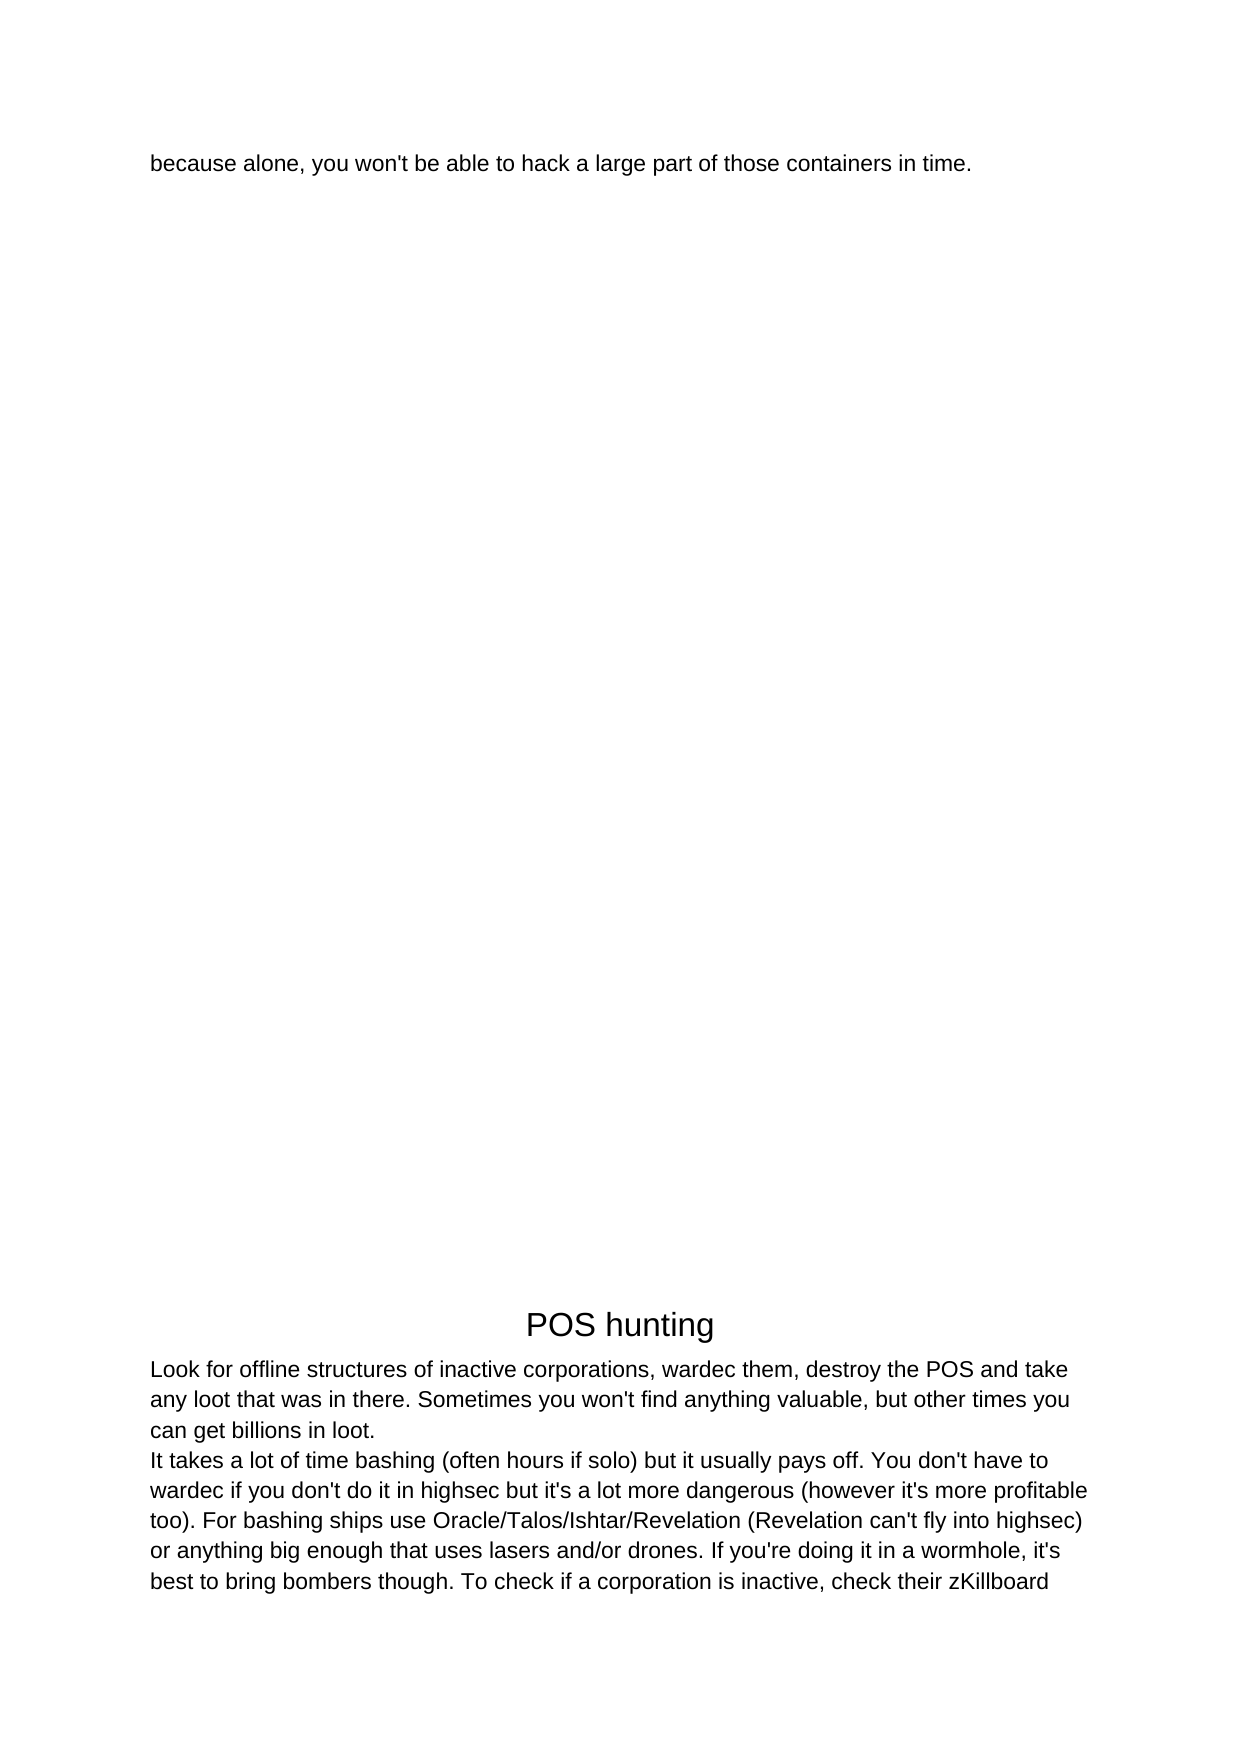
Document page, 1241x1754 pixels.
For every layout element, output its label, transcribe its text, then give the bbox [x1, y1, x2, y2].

subtitle POS hunting [150, 1305, 1090, 1344]
text It takes a lot of time bashing (often hours if solo) but it usually pays off. You don't have to wardec if you don't do it in highsec but it's a lot more dangerous (however it's more profitable too). For bashing ships use Oracle/Talos/Ishtar/Revelation (Revelation can't fly into highsec) or anything big enough that uses lasers and/or drones. If you're doing it in a wormhole, it's best to bring bombers though. To check if a corporation is inactive, check their zKillboard [150, 1447, 1090, 1594]
text Look for offline structures of inactive corporations, wardec them, destroy the POS and take any loot that was in there. Sometimes you won't find anything valuable, but other times you can get billions in loot. [150, 1356, 1090, 1443]
text because alone, you won't be able to hack a large part of those containers in time. [150, 150, 1090, 176]
